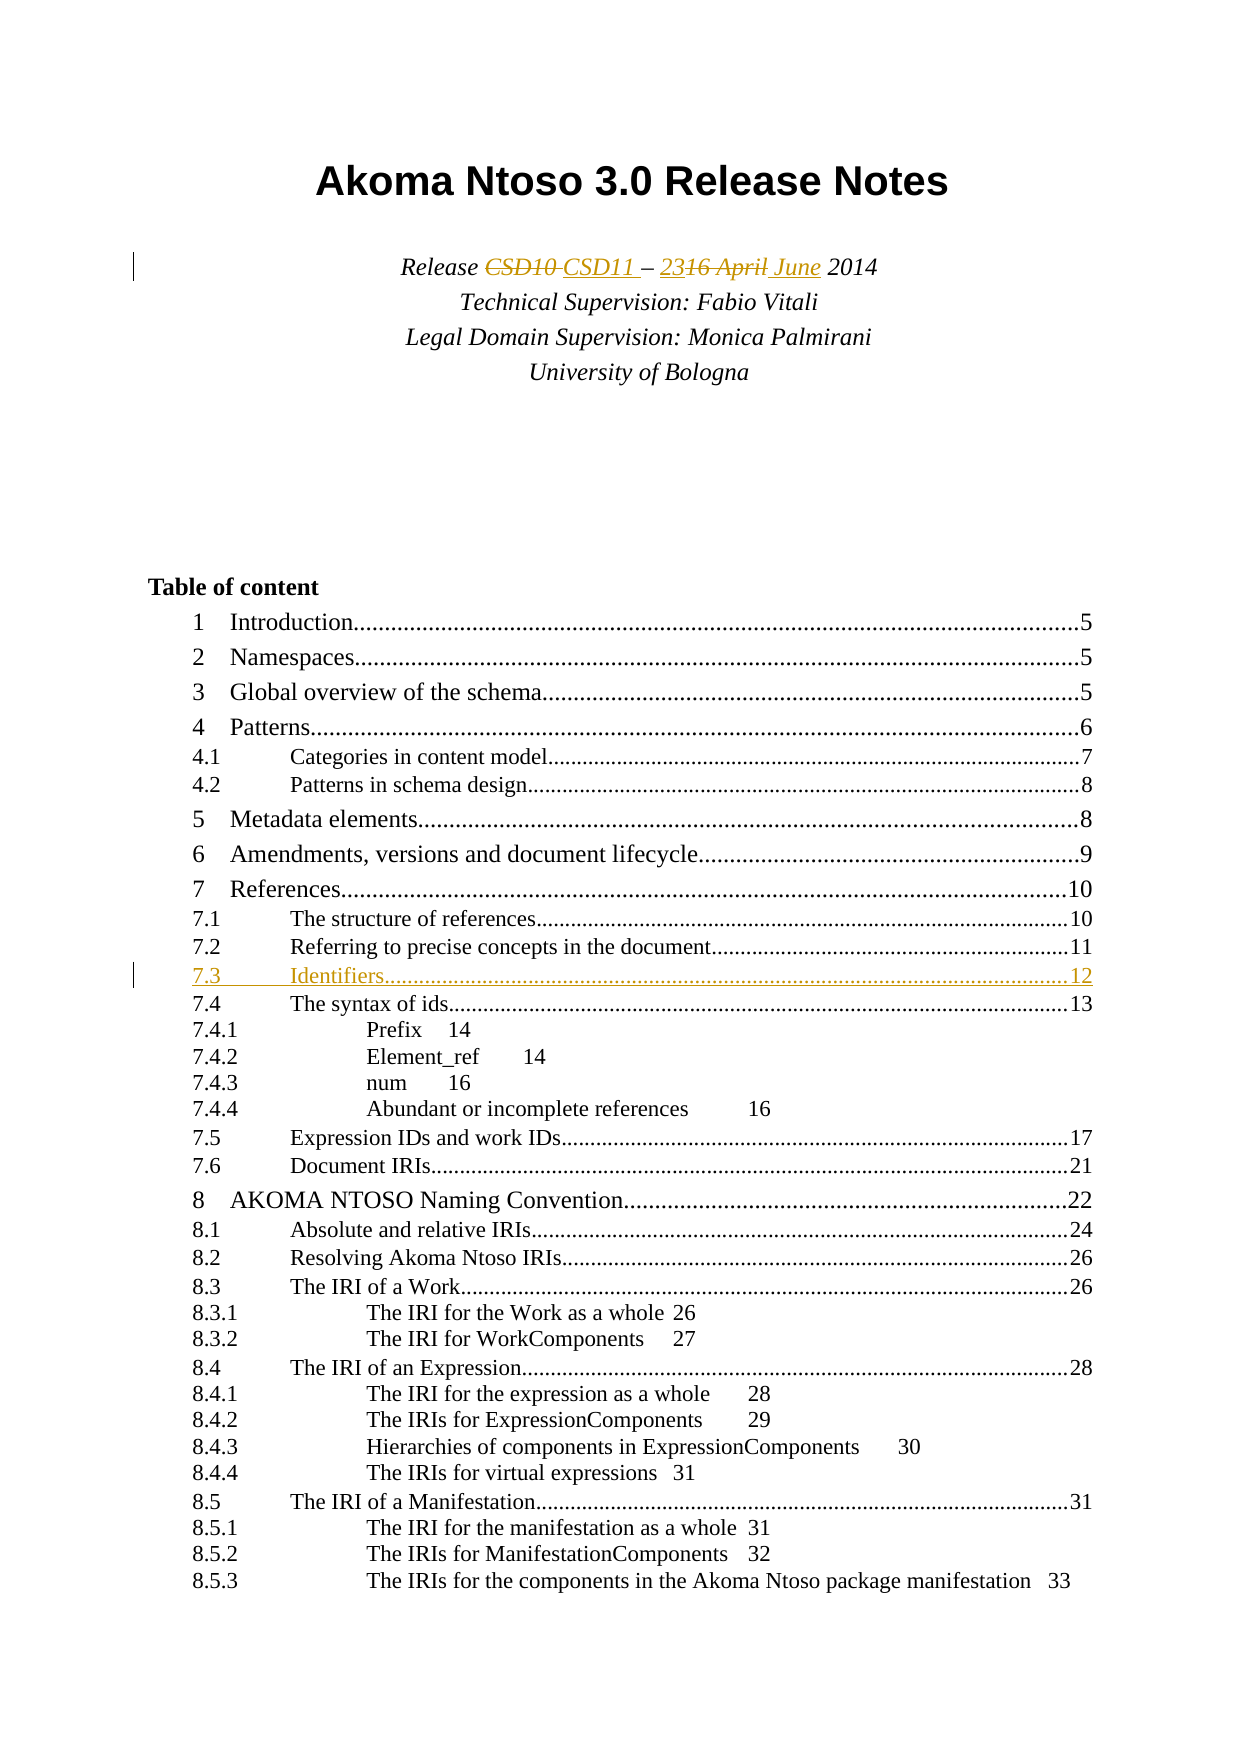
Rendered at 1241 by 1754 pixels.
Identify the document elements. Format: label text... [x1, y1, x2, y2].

text Release CSD11 – 23 June 2014 [148, 252, 1092, 281]
text 7 References 10 [192, 874, 1092, 903]
text 7.4.2 Element_ref 14 [192, 1043, 1092, 1069]
text 7.2 Referring to precise concepts in the document 11 [192, 933, 1092, 959]
text 8.5.2 The IRIs for ManifestationComponents 32 [192, 1540, 1092, 1567]
text 4.1 Categories in content model 7 [192, 743, 1092, 769]
text 8.4.4 The IRIs for virtual expressions 31 [192, 1459, 1092, 1486]
text 3 Global overview of the schema 5 [192, 677, 1092, 706]
subtitle Table of content [148, 572, 1092, 601]
text 8.5 The IRI of a Manifestation 31 [192, 1488, 1092, 1514]
text 7.4.3 num 16 [192, 1069, 1092, 1096]
text 8 AKOMA NTOSO Naming Convention 22 [192, 1185, 1092, 1214]
text 6 Amendments, versions and document lifecycle 9 [192, 839, 1092, 868]
text 8.4.2 The IRIs for ExpressionComponents 29 [192, 1407, 1092, 1433]
text 7.6 Document IRIs 21 [192, 1152, 1092, 1179]
text 8.4.1 The IRI for the expression as a whole 28 [192, 1380, 1092, 1407]
text 8.5.1 The IRI for the manifestation as a whole 31 [192, 1514, 1092, 1540]
text 7.4 The syntax of ids 13 [192, 990, 1092, 1016]
text Technical Supervision: Fabio Vitali [148, 287, 1092, 316]
text 8.2 Resolving Akoma Ntoso IRIs 26 [192, 1244, 1092, 1271]
text 8.4 The IRI of an Expression 28 [192, 1354, 1092, 1380]
title Akoma Ntoso 3.0 Release Notes [148, 156, 1092, 204]
text 4.2 Patterns in schema design 8 [192, 771, 1092, 798]
text 2 Namespaces 5 [192, 642, 1092, 671]
text 8.1 Absolute and relative IRIs 24 [192, 1216, 1092, 1242]
text 8.3.1 The IRI for the Work as a whole 26 [192, 1299, 1092, 1325]
text University of Bologna [148, 357, 1092, 386]
text 5 Metadata elements 8 [192, 804, 1092, 833]
text 1 Introduction 5 [192, 607, 1092, 636]
text 4 Patterns 6 [192, 712, 1092, 741]
text 7.3 Identifiers 12 [192, 962, 1092, 985]
text 8.5.3 The IRIs for the components in the Akoma Ntoso package manifestation 33 [192, 1567, 1092, 1593]
text 7.5 Expression IDs and work IDs 17 [192, 1124, 1092, 1150]
text 7.4.4 Abundant or incomplete references 16 [192, 1096, 1092, 1122]
text Legal Domain Supervision: Monica Palmirani [148, 322, 1092, 351]
text 8.4.3 Hierarchies of components in ExpressionComponents 30 [192, 1433, 1092, 1459]
text 7.1 The structure of references 10 [192, 905, 1092, 931]
text 7.4.1 Prefix 14 [192, 1016, 1092, 1043]
text 8.3 The IRI of a Work 26 [192, 1273, 1092, 1299]
text 8.3.2 The IRI for WorkComponents 27 [192, 1325, 1092, 1352]
